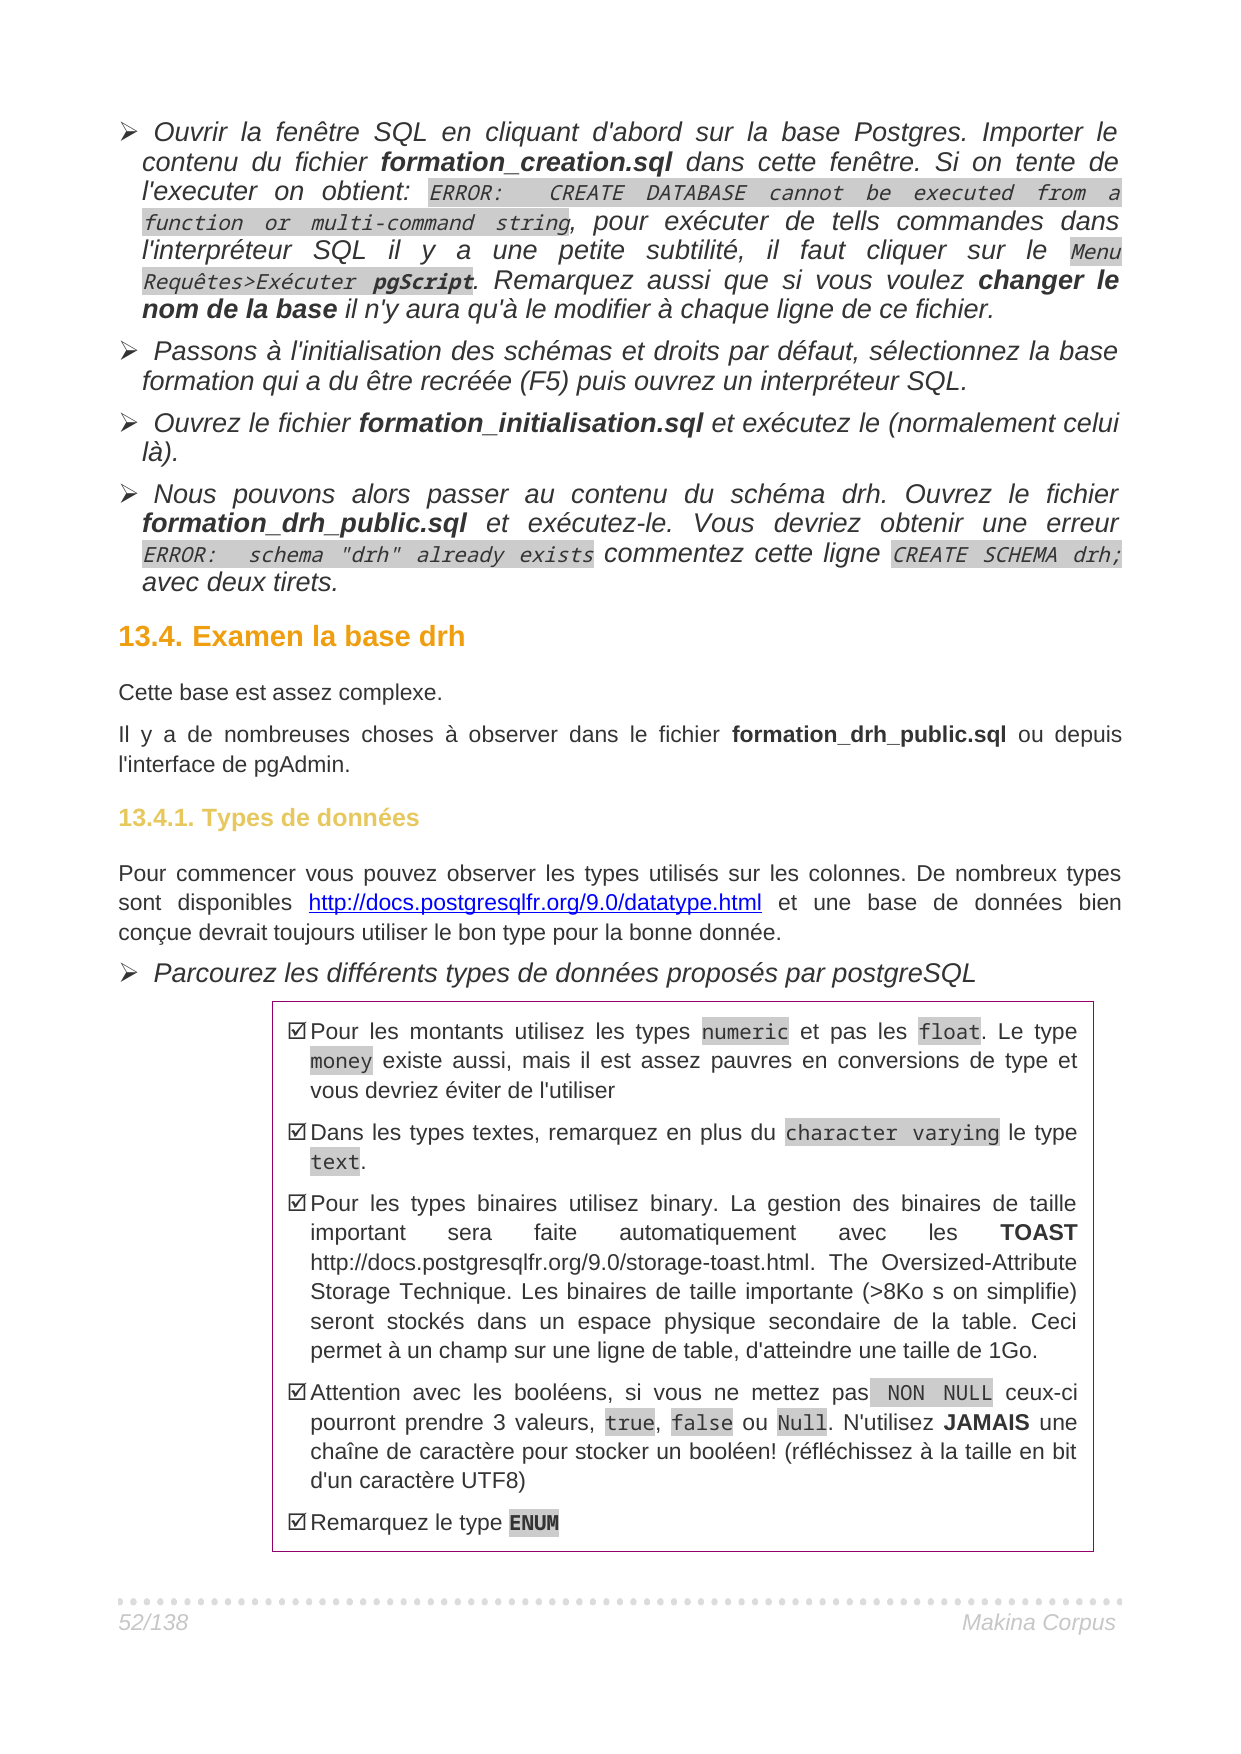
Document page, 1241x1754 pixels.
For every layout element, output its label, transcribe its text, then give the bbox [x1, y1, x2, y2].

subtitle Types de données [118, 803, 1122, 833]
subtitle Examen la base drh [118, 623, 1122, 652]
list Ouvrez le fichier formation_initialisation.sql et exécutez le (normalement celui là). [118, 408, 1122, 467]
picture [118, 1593, 1123, 1610]
list Pour les montants utilisez les types numeric et pas les float. Le type money existe aussi, mais il est assez pauvres en conversions de type et vous devriez éviter de l'utiliser [273, 1002, 1093, 1101]
text Il y a de nombreuses choses à observer dans le fichier formation_drh_public.sql ou depuis l'interface de pgAdmin. [118, 719, 1122, 778]
list Parcourez les différents types de données proposés par postgreSQL [118, 959, 1122, 988]
list Dans les types textes, remarquez en plus du character varying le type text. [273, 1101, 1093, 1173]
list Remarquez le type ENUM [273, 1492, 1093, 1551]
text Pour commencer vous pouvez observer les types utilisés sur les colonnes. De nombreux types sont disponibles http://docs.postgresqlfr.org/9.0/datatype.html et une base de données bien conçue devrait toujours utiliser le bon type pour la bonne donnée. [118, 858, 1122, 946]
list Attention avec les booléens, si vous ne mettez pas NON NULL ceux-ci pourront prendre 3 valeurs, true, false ou Null. N'utilisez JAMAIS une chaîne de caractère pour stocker un booléen! (réfléchissez à la taille en bit d'un caractère UTF8) [273, 1362, 1093, 1492]
list Ouvrir la fenêtre SQL en cliquant d'abord sur la base Postgres. Importer le contenu du fichier formation_creation.sql dans cette fenêtre. Si on tente de l'executer on obtient: ERROR: CREATE DATABASE cannot be executed from a function or multi-command string, pour exécuter de tells commandes dans l'interpréteur SQL il y a une petite subtilité, il faut cliquer sur le Menu Requêtes>Exécuter pgScript. Remarquez aussi que si vous voulez changer le nom de la base il n'y aura qu'à le modifier à chaque ligne de ce fichier. [118, 118, 1122, 324]
list Pour les types binaires utilisez binary. La gestion des binaires de taille important sera faite automatiquement avec les TOAST http://docs.postgresqlfr.org/9.0/storage-toast.html. The Oversized-Attribute Storage Technique. Les binaires de taille importante (>8Ko s on simplifie) seront stockés dans un espace physique secondaire de la table. Ceci permet à un champ sur une ligne de table, d'atteindre une taille de 1Go. [273, 1173, 1093, 1362]
list Nous pouvons alors passer au contenu du schéma drh. Ouvrez le fichier formation_drh_public.sql et exécutez-le. Vous devriez obtenir une erreur ERROR: schema "drh" already exists commentez cette ligne CREATE SCHEMA drh; avec deux tirets. [118, 480, 1122, 598]
text Cette base est assez complexe. [118, 677, 1122, 707]
list Passons à l'initialisation des schémas et droits par défaut, sélectionnez la base formation qui a du être recréée (F5) puis ouvrez un interpréteur SQL. [118, 337, 1122, 396]
